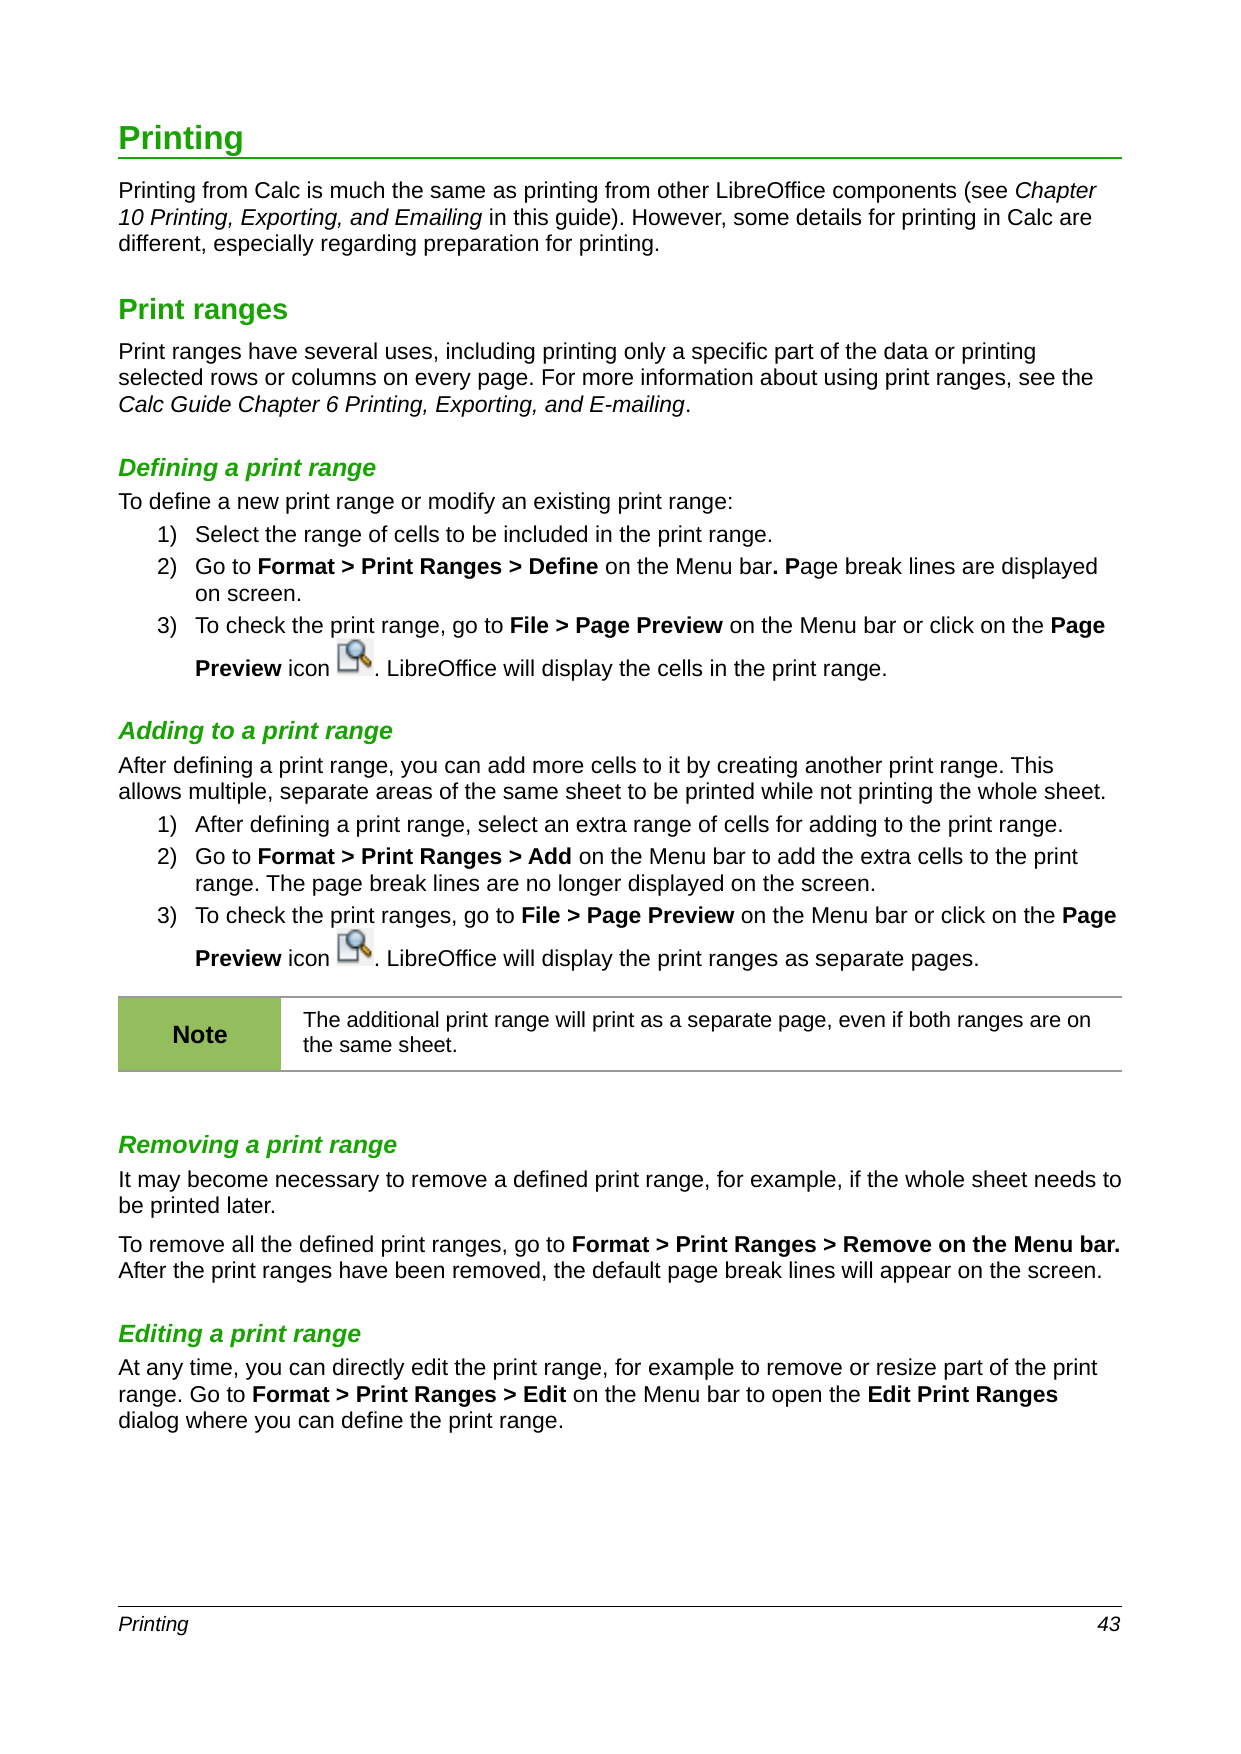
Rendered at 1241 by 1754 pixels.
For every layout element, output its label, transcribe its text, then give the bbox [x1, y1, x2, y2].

text Printing from Calc is much the same as printing from other LibreOffice components (see Chapter 10 Printing, Exporting, and Emailing in this guide). However, some details for printing in Calc are different, especially regarding preparation for printing. [118, 177, 1122, 257]
subtitle Printing [118, 118, 1122, 157]
list To check the print range, go to File > Page Preview on the Menu bar or click on the Page Preview icon . LibreOffice will display the cells in the print range. [177, 612, 1122, 681]
text At any time, you can directly edit the print range, for example to remove or resize part of the print range. Go to Format > Print Ranges > Edit on the Menu bar to open the Edit Print Ranges dialog where you can define the print range. [118, 1354, 1122, 1433]
text Print ranges have several uses, including printing only a specific part of the data or printing selected rows or columns on every page. For more information about using print ranges, see the Calc Guide Chapter 6 Printing, Exporting, and E-mailing. [118, 338, 1122, 417]
text It may become necessary to remove a defined print range, for example, if the whole sheet needs to be printed later. [118, 1166, 1122, 1218]
subtitle Defining a print range [118, 453, 1122, 481]
subtitle Adding to a print range [118, 716, 1122, 745]
subtitle Editing a print range [118, 1319, 1122, 1348]
text To remove all the defined print ranges, go to Format > Print Ranges > Remove on the Menu bar. After the print ranges have been removed, the default page break lines will appear on the screen. [118, 1231, 1122, 1284]
list After defining a print range, select an extra range of cells for adding to the print range. [177, 811, 1122, 837]
subtitle Removing a print range [118, 1131, 1122, 1159]
table_header Note [118, 998, 281, 1070]
list Select the range of cells to be included in the print range. [177, 521, 1122, 547]
list Go to Format > Print Ranges > Define on the Menu bar. Page break lines are displayed on screen. [177, 553, 1122, 606]
list After defining a print range, you can add more cells to it by creating another print range. This allows multiple, separate areas of the same sheet to be printed while not printing the whole sheet. [118, 752, 1122, 804]
picture [336, 638, 374, 676]
table_header The additional print range will print as a separate page, even if both ranges are on the same sheet. [281, 998, 1122, 1070]
list Go to Format > Print Ranges > Add on the Menu bar to add the extra cells to the print range. The page break lines are no longer displayed on the screen. [177, 843, 1122, 896]
list To define a new print range or modify an existing print range: [118, 488, 1122, 514]
picture [336, 928, 374, 966]
list To check the print ranges, go to File > Page Preview on the Menu bar or click on the Page Preview icon . LibreOffice will display the print ranges as separate pages. [177, 902, 1122, 971]
subtitle Print ranges [118, 292, 1122, 326]
